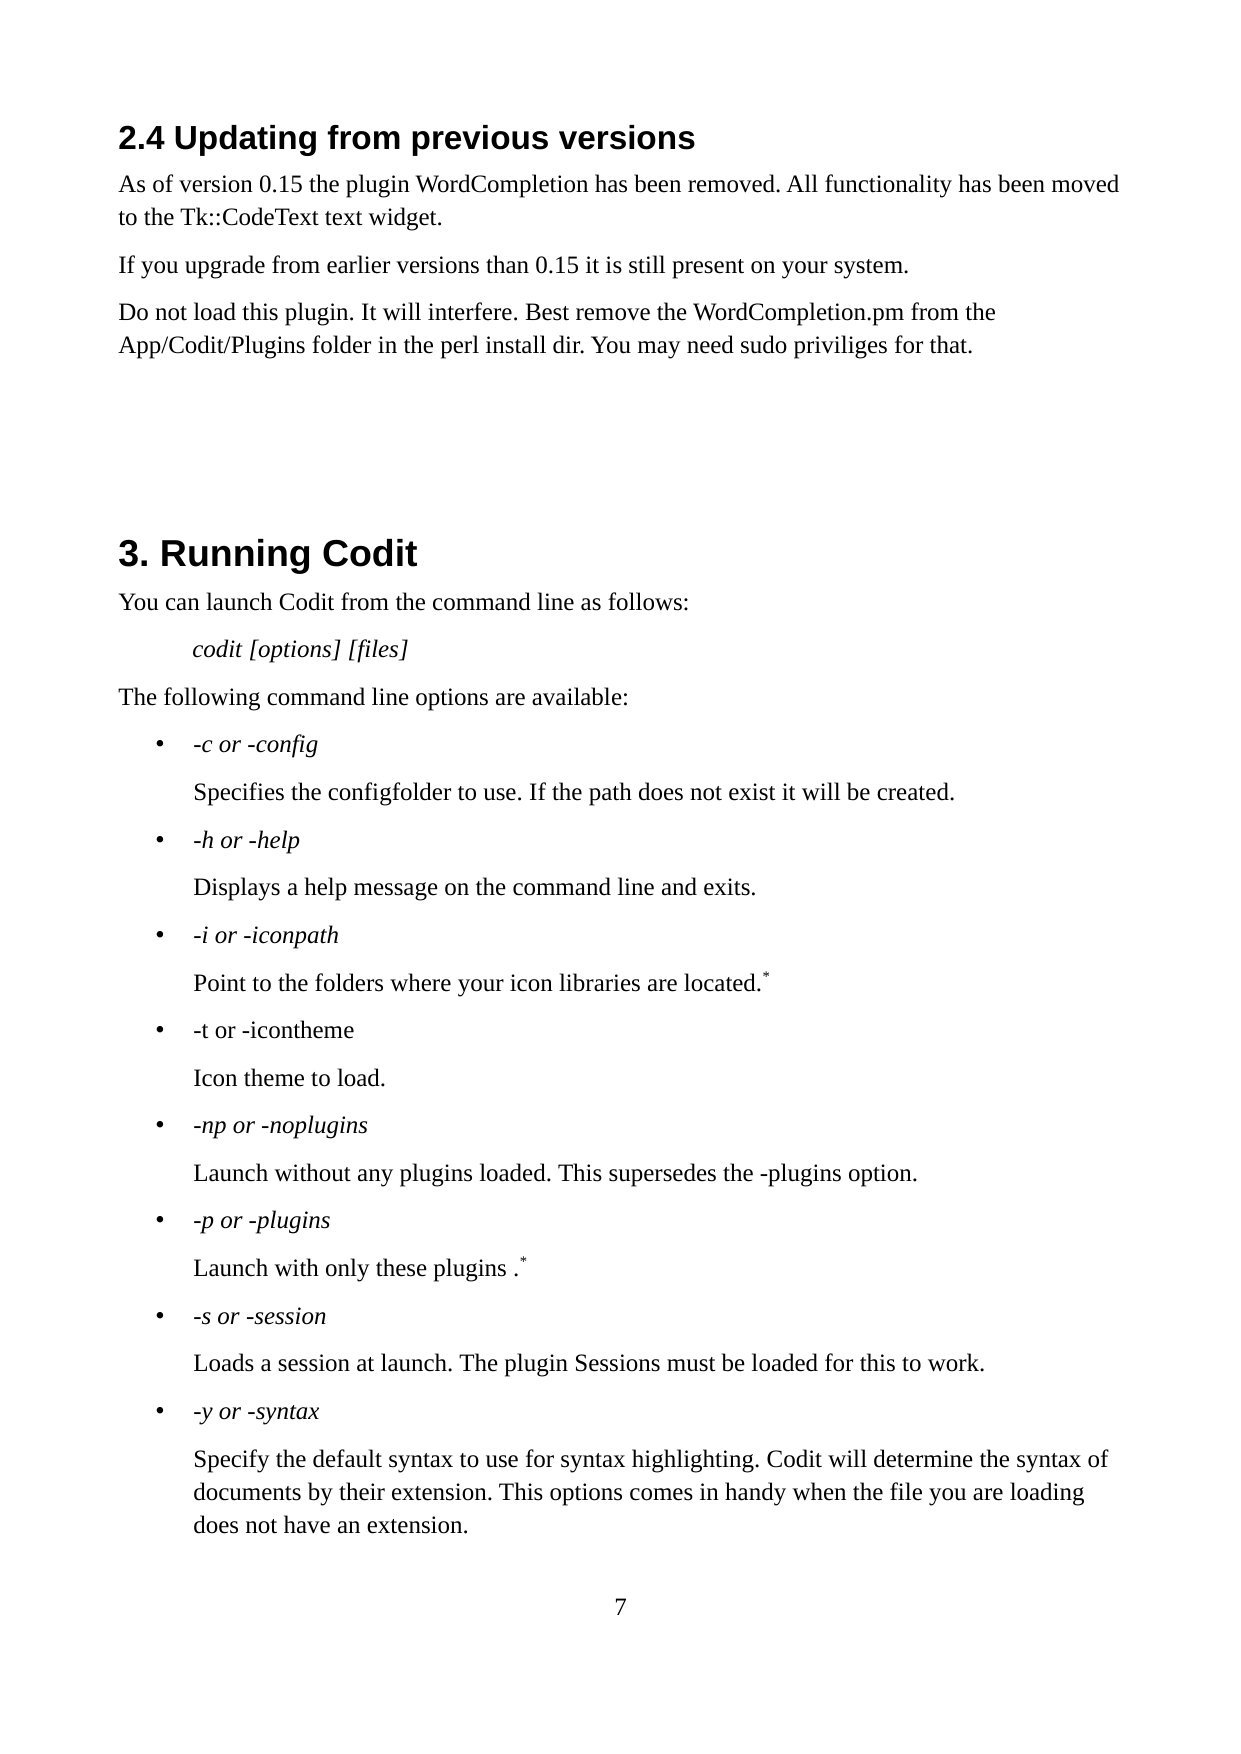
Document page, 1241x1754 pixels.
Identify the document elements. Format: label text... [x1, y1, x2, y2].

list -h or -help [156, 825, 1122, 853]
list Displays a help message on the command line and exits. [156, 872, 1122, 901]
list Loads a session at launch. The plugin Sessions must be loaded for this to work. [156, 1348, 1122, 1377]
list Icon theme to load. [156, 1063, 1122, 1092]
list -t or -icontheme [156, 1015, 1122, 1044]
text codit [options] [files] [118, 634, 1122, 663]
list Launch with only these plugins .* [156, 1253, 1122, 1282]
text As of version 0.15 the plugin WordCompletion has been removed. All functionality has been moved to the Tk::CodeText text widget. [118, 169, 1122, 231]
list -c or -config [156, 729, 1122, 758]
list -np or -noplugins [156, 1110, 1122, 1139]
text Do not load this plugin. It will interfere. Best remove the WordCompletion.pm from the App/Codit/Plugins folder in the perl install dir. You may need sudo priviliges for that. [118, 297, 1122, 359]
list -p or -plugins [156, 1206, 1122, 1234]
text If you upgrade from earlier versions than 0.15 it is still present on your system. [118, 250, 1122, 278]
list -y or -syntax [156, 1396, 1122, 1425]
text The following command line options are available: [118, 682, 1122, 711]
subtitle 2.4 Updating from previous versions [118, 118, 1122, 157]
list Launch without any plugins loaded. This supersedes the -plugins option. [156, 1158, 1122, 1187]
list -i or -iconpath [156, 920, 1122, 949]
list Specifies the configfolder to use. If the path does not exist it will be created. [156, 777, 1122, 806]
list -s or -session [156, 1301, 1122, 1329]
subtitle 3. Running Codit [118, 531, 1122, 574]
list Specify the default syntax to use for syntax highlighting. Codit will determine the syntax of documents by their extension. This options comes in handy when the file you are loading does not have an extension. [156, 1444, 1122, 1538]
list Point to the folders where your icon libraries are located.* [156, 968, 1122, 996]
text You can launch Codit from the command line as follows: [118, 587, 1122, 616]
